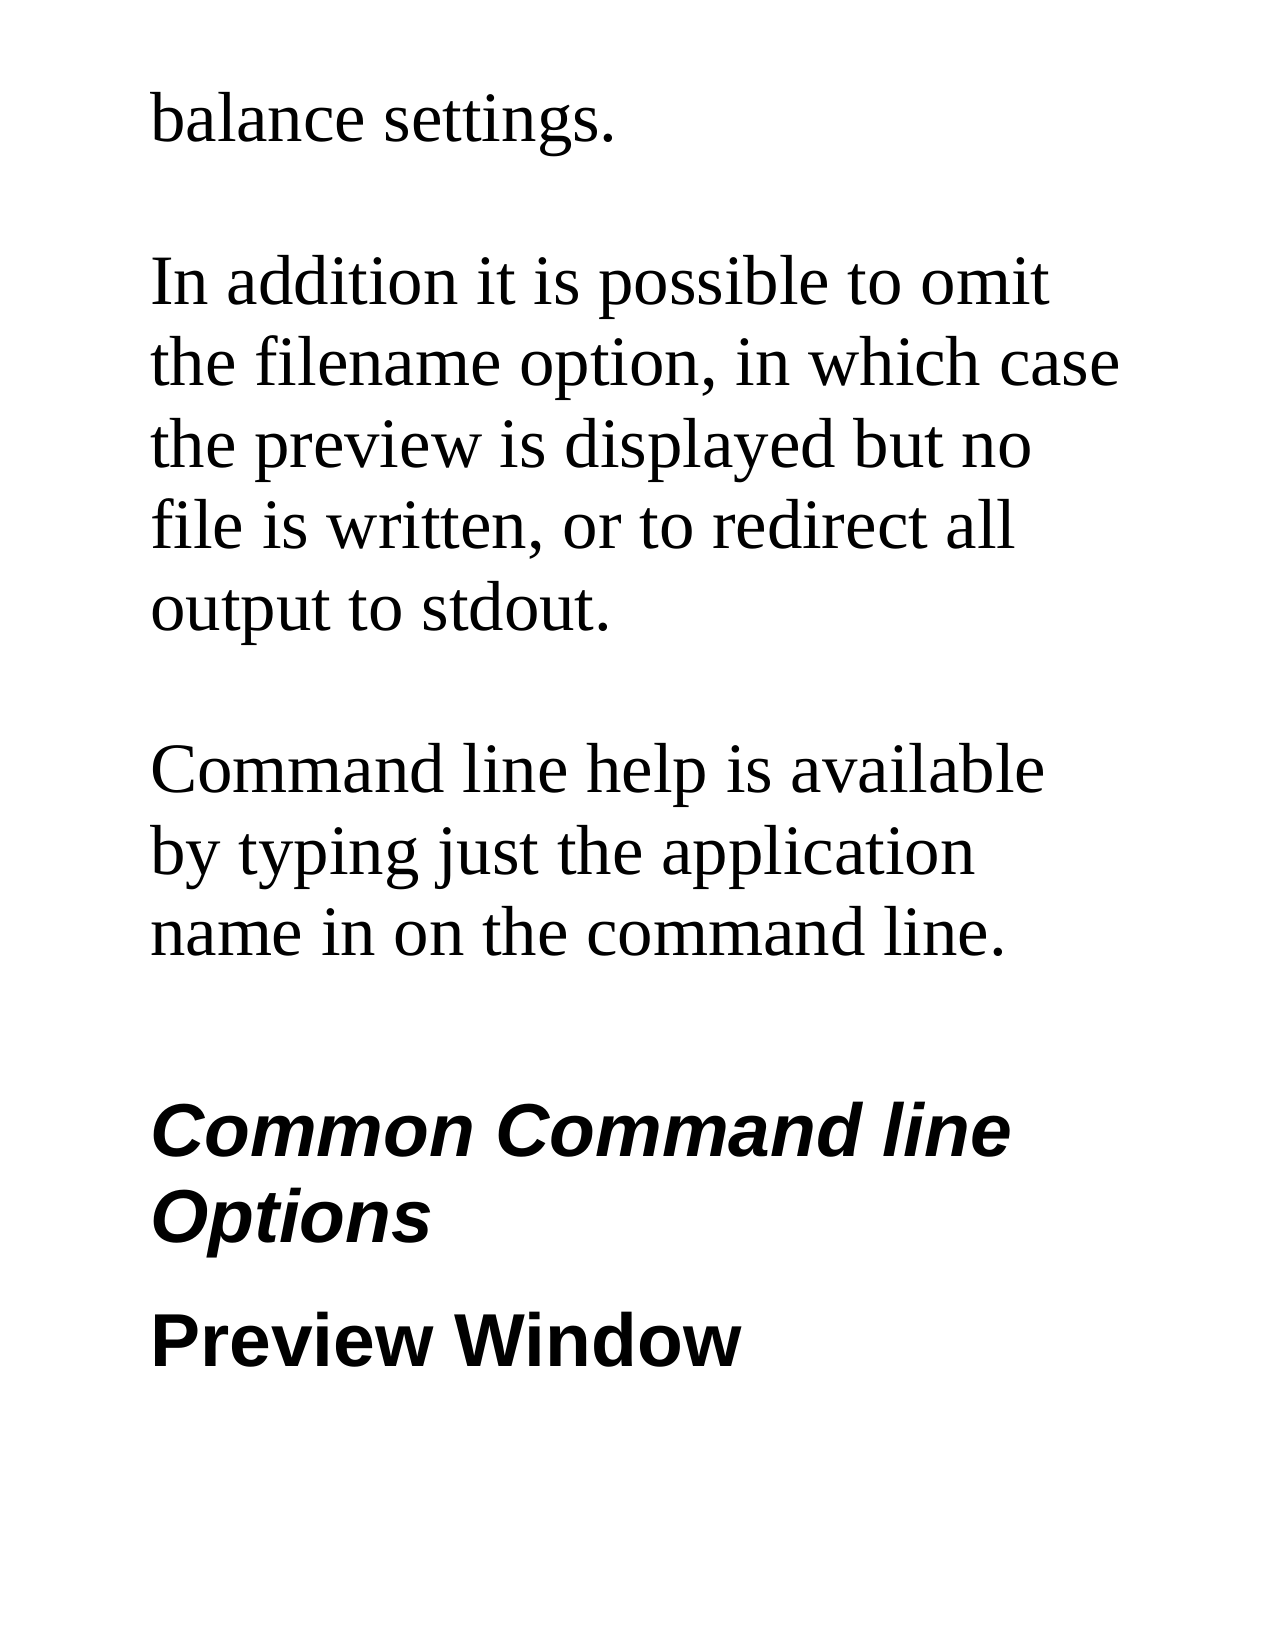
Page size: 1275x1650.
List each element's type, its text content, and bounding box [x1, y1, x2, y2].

text In addition it is possible to omit the filename option, in which case the preview is displayed but no file is written, or to redirect all output to stdout. [150, 238, 1125, 645]
text balance settings. [150, 75, 1125, 156]
text Common Command line Options [150, 1086, 1125, 1259]
text Command line help is available by typing just the application name in on the command line. [150, 727, 1125, 971]
text Preview Window [150, 1296, 1125, 1382]
